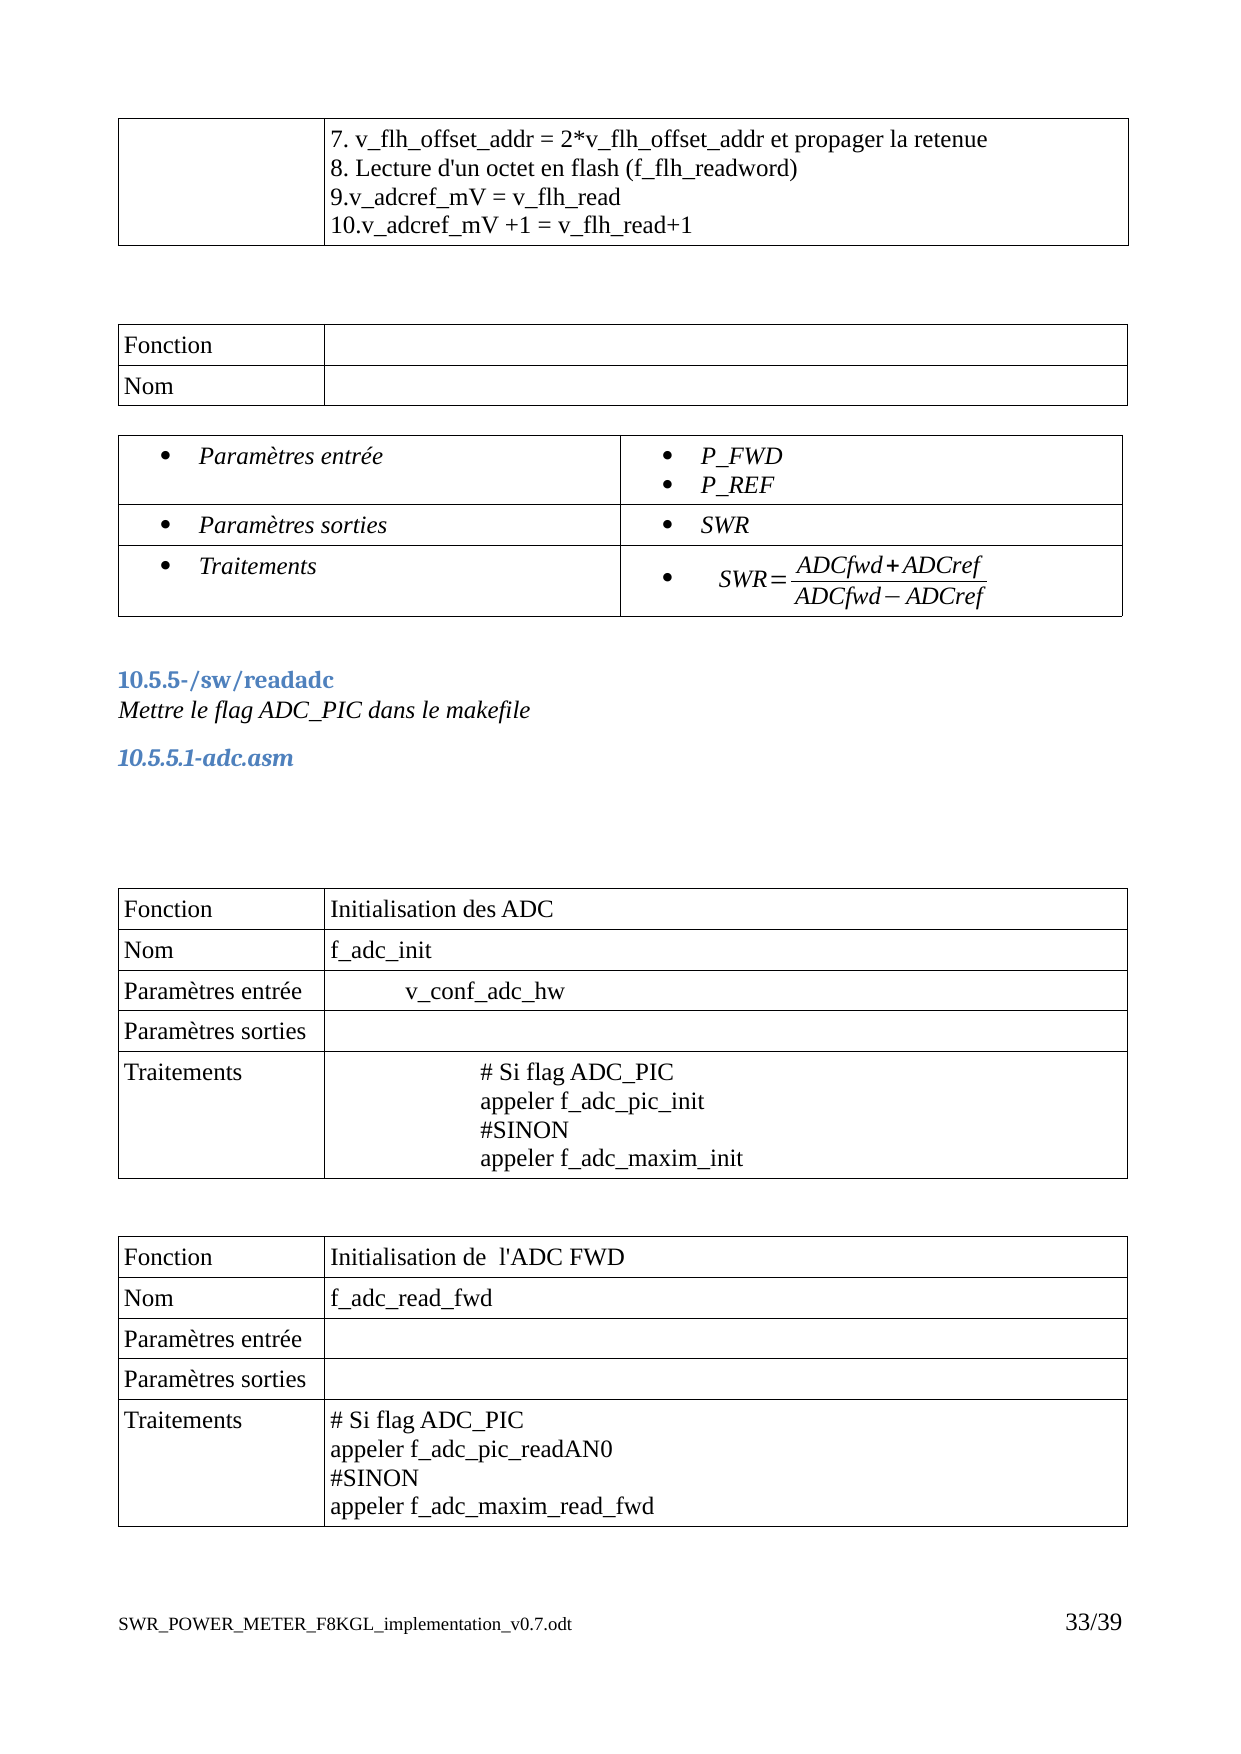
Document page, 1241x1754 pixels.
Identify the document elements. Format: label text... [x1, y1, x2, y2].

table_cell Nom [119, 930, 324, 969]
text Mettre le flag ADC_PIC dans le makefile [118, 695, 1122, 723]
table_cell Traitements [119, 1400, 324, 1526]
table_cell Paramètres sorties [119, 1359, 324, 1399]
table_cell [325, 1011, 1127, 1051]
table_header [325, 325, 1127, 365]
table_header Fonction [119, 889, 324, 929]
table_cell Paramètres sorties [119, 505, 620, 545]
subtitle 10.5.5-/sw/readadc [118, 666, 1122, 695]
table_cell f_adc_init [325, 930, 1127, 969]
subtitle 10.5.5.1-adc.asm [118, 744, 1122, 773]
table_header Fonction [119, 1237, 324, 1277]
table_cell Traitements [119, 546, 620, 616]
table_cell [119, 119, 324, 245]
table_cell [325, 1319, 1127, 1358]
table_cell 7. v_flh_offset_addr = 2*v_flh_offset_addr et propager la retenue 8. Lecture d'un octet en flash (f_flh_readword) 9.v_adcref_mV = v_flh_read 10.v_adcref_mV +1 = v_flh_read+1 [325, 119, 1128, 245]
table_cell [325, 1359, 1127, 1399]
table_cell # Si flag ADC_PIC appeler f_adc_pic_readAN0 #SINON appeler f_adc_maxim_read_fwd [325, 1400, 1127, 1526]
table_cell Traitements [119, 1052, 324, 1178]
table_cell Nom [119, 366, 324, 405]
table_cell # Si flag ADC_PIC appeler f_adc_pic_init #SINON appeler f_adc_maxim_init [325, 1052, 1127, 1178]
table_cell [325, 366, 1127, 405]
table_cell f_adc_read_fwd [325, 1278, 1127, 1317]
table_cell Paramètres sorties [119, 1011, 324, 1051]
table_cell Paramètres entrée [119, 1319, 324, 1358]
table_header Paramètres entrée [119, 436, 620, 504]
table_cell Paramètres entrée [119, 971, 324, 1010]
table_cell [621, 546, 1122, 616]
table_cell Nom [119, 1278, 324, 1317]
table_header Initialisation de l'ADC FWD [325, 1237, 1127, 1277]
table_cell SWR [621, 505, 1122, 545]
table_header Fonction [119, 325, 324, 365]
table_header P_FWD P_REF [621, 436, 1122, 504]
table_header Initialisation des ADC [325, 889, 1127, 929]
table_cell v_conf_adc_hw [325, 971, 1127, 1010]
